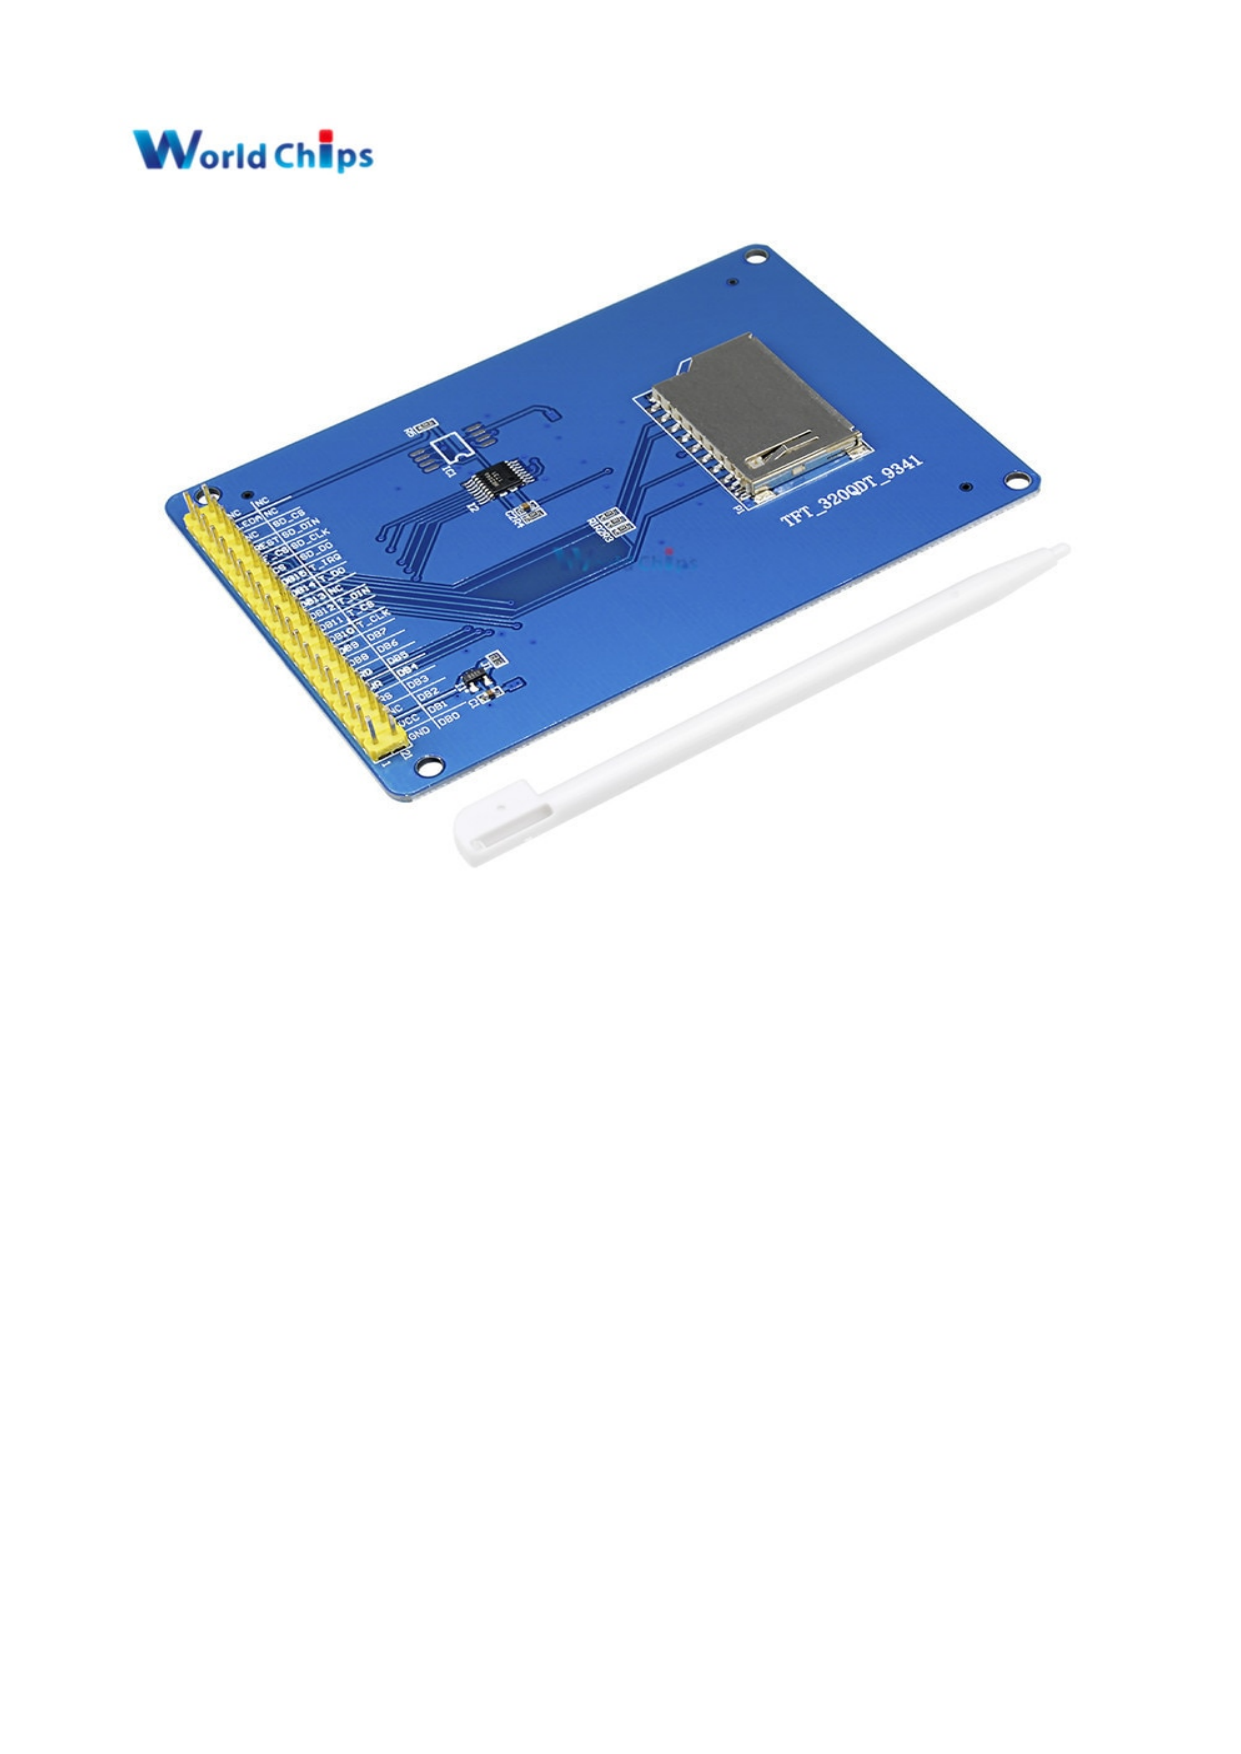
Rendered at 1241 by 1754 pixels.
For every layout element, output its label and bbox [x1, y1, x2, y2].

picture [118, 118, 1117, 993]
